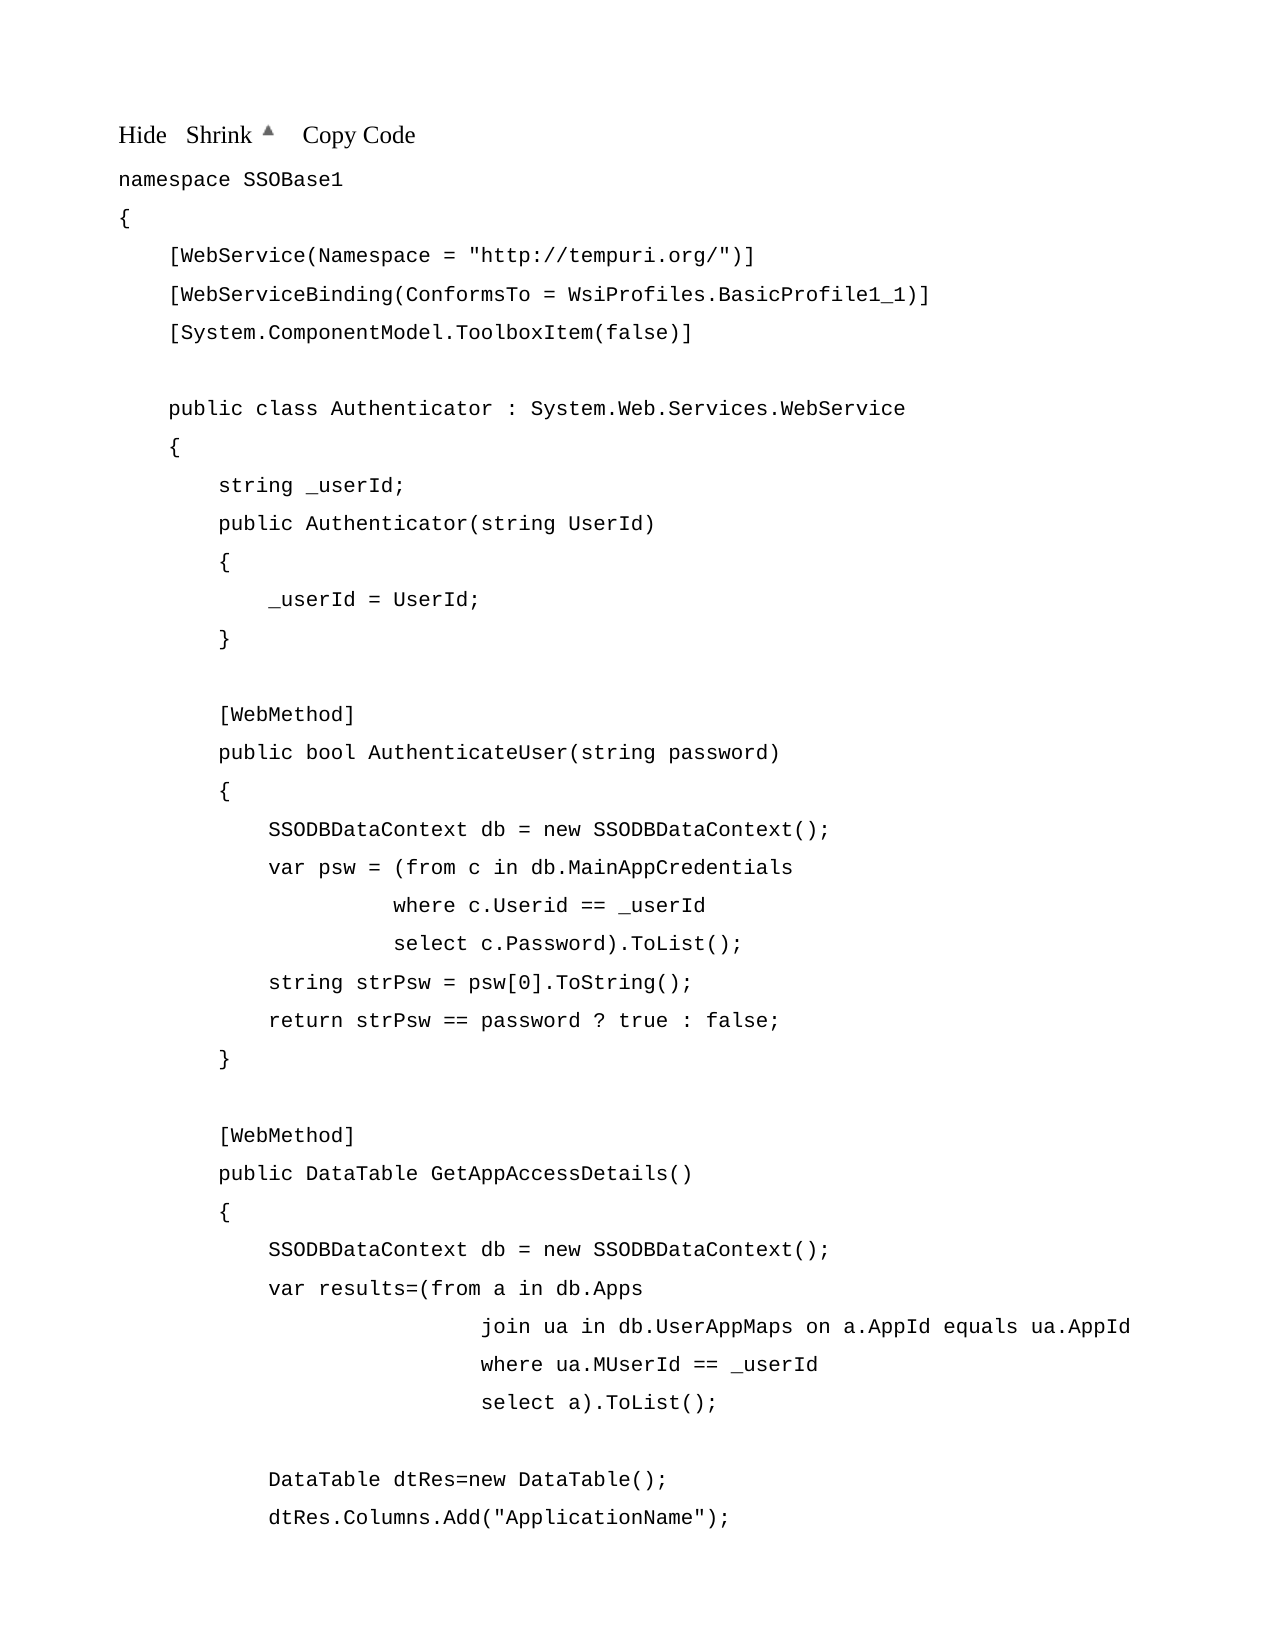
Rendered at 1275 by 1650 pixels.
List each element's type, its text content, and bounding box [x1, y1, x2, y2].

text where ua.MUserId == _userId [118, 1354, 1157, 1378]
text [WebMethod] [118, 704, 1157, 728]
text [WebMethod] [118, 1124, 1157, 1148]
text } [118, 628, 1157, 651]
text } [118, 1048, 1157, 1072]
text return strPsw == password ? true : false; [118, 1010, 1157, 1033]
text SSODBDataContext db = new SSODBDataContext(); [118, 819, 1157, 842]
text SSODBDataContext db = new SSODBDataContext(); [118, 1239, 1157, 1263]
text select c.Password).ToList(); [118, 933, 1157, 957]
text where c.Userid == _userId [118, 895, 1157, 919]
text public Authenticator(string UserId) [118, 513, 1157, 537]
text _userId = UserId; [118, 589, 1157, 613]
text { [118, 781, 1157, 804]
text string strPsw = psw[0].ToString(); [118, 972, 1157, 995]
text [System.ComponentModel.ToolboxItem(false)] [118, 322, 1157, 345]
text { [118, 551, 1157, 575]
text string _userId; [118, 475, 1157, 498]
text namespace SSOBase1 [118, 169, 1157, 192]
text var results=(from a in db.Apps [118, 1277, 1157, 1301]
text { [118, 207, 1157, 231]
text DataTable dtRes=new DataTable(); [118, 1469, 1157, 1492]
text var psw = (from c in db.MainAppCredentials [118, 857, 1157, 881]
text { [118, 436, 1157, 460]
text [WebServiceBinding(ConformsTo = WsiProfiles.BasicProfile1_1)] [118, 283, 1157, 307]
text [WebService(Namespace = "http://tempuri.org/")] [118, 245, 1157, 269]
picture [258, 118, 284, 144]
text public DataTable GetAppAccessDetails() [118, 1163, 1157, 1186]
text Hide Shrink Copy Code [118, 118, 1157, 148]
text join ua in db.UserAppMaps on a.AppId equals ua.AppId [118, 1316, 1157, 1339]
text public class Authenticator : System.Web.Services.WebService [118, 398, 1157, 422]
text { [118, 1201, 1157, 1225]
text select a).ToList(); [118, 1392, 1157, 1416]
text public bool AuthenticateUser(string password) [118, 742, 1157, 766]
text dtRes.Columns.Add("ApplicationName"); [118, 1507, 1157, 1531]
